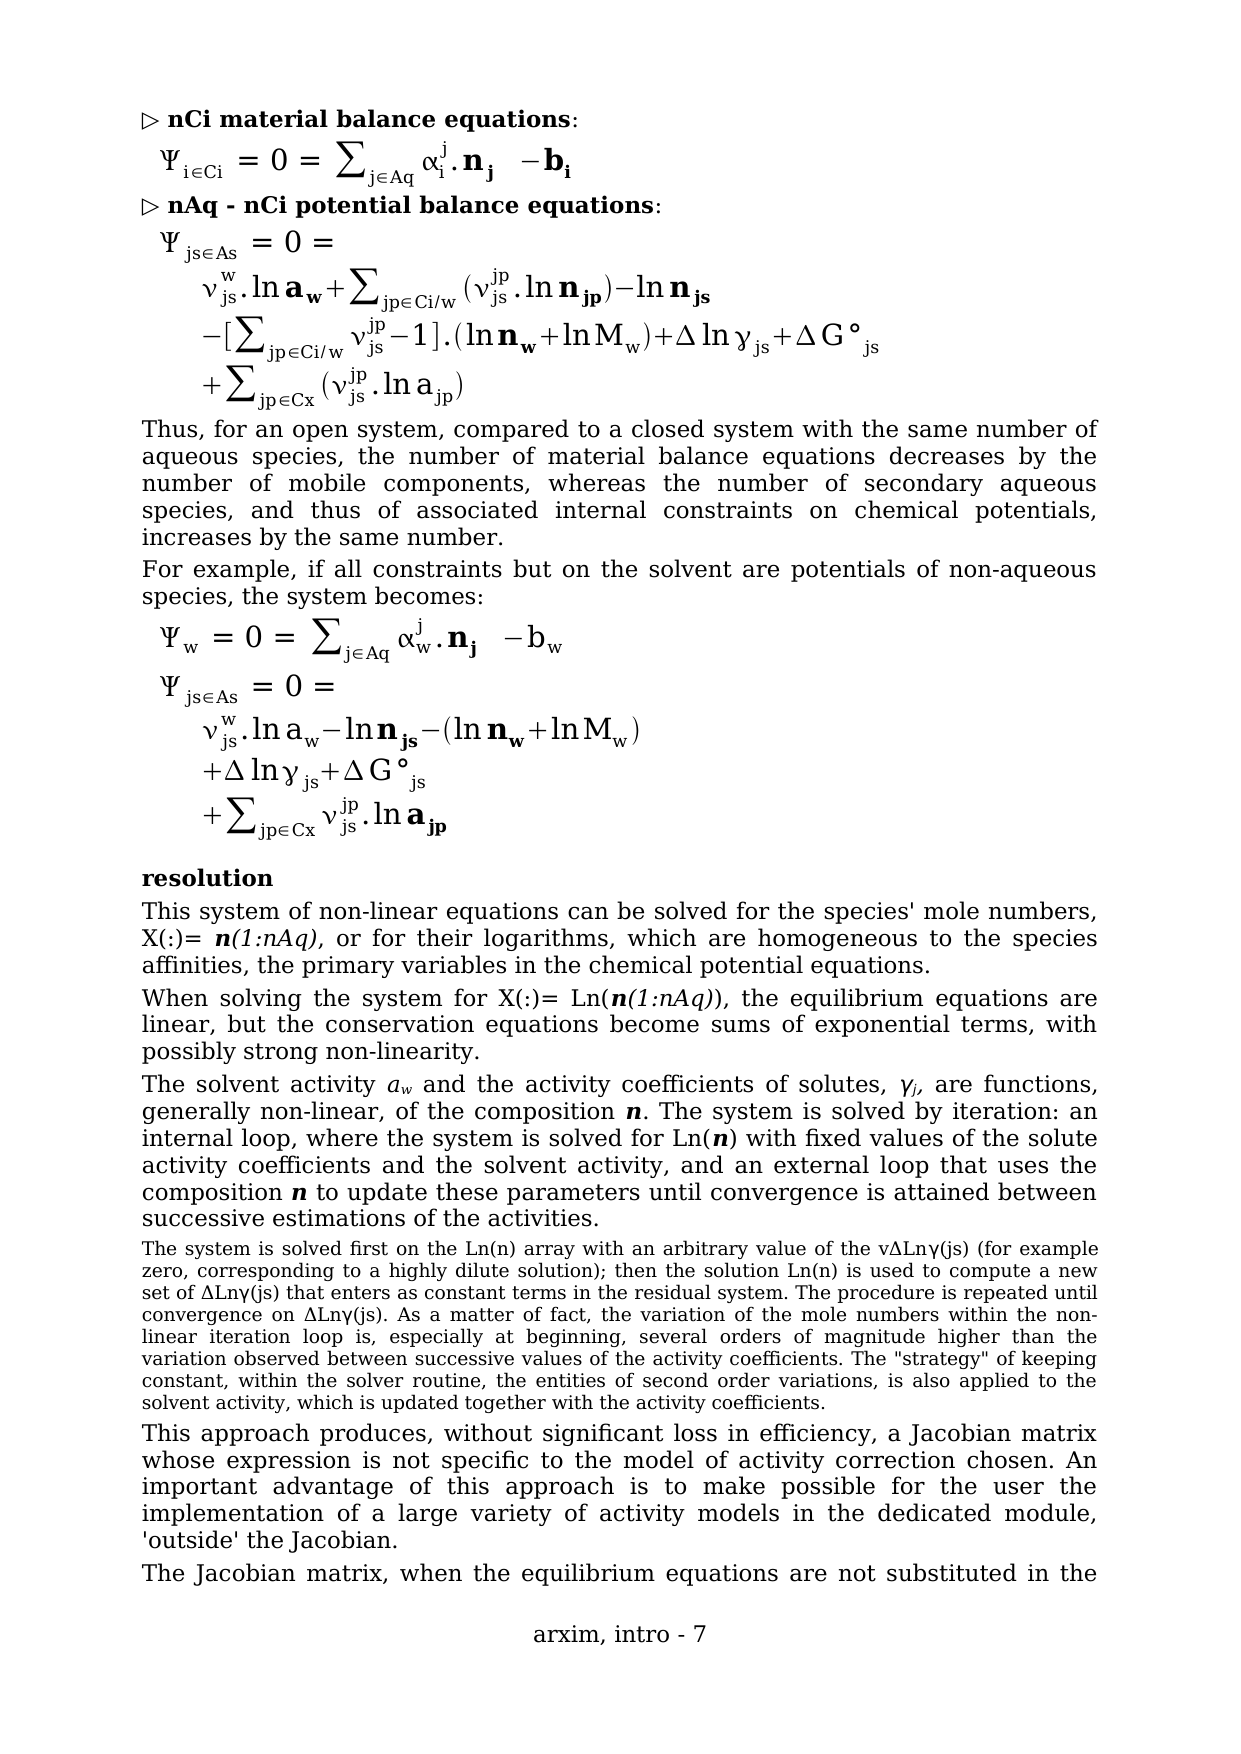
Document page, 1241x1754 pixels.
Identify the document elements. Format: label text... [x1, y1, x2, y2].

text The system is solved first on the Ln(n) array with an arbitrary value of the vΔLnγ(js) (for example zero, corresponding to a highly dilute solution); then the solution Ln(n) is used to compute a new set of ΔLnγ(js) that enters as constant terms in the residual system. The procedure is repeated until convergence on ΔLnγ(js). As a matter of fact, the variation of the mole numbers within the non-linear iteration loop is, especially at beginning, several orders of magnitude higher than the variation observed between successive values of the activity coefficients. The "strategy" of keeping constant, within the solver routine, the entities of second order variations, is also applied to the solvent activity, which is updated together with the activity coefficients. [142, 1238, 1098, 1414]
text When solving the system for X(:)= Ln(n(1:nAq)), the equilibrium equations are linear, but the conservation equations become sums of exponential terms, with possibly strong non-linearity. [142, 984, 1098, 1065]
text This system of non-linear equations can be solved for the species' mole numbers, X(:)= n(1:nAq), or for their logarithms, which are homogeneous to the species affinities, the primary variables in the chemical potential equations. [142, 898, 1098, 979]
text The Jacobian matrix, when the equilibrium equations are not substituted in the [142, 1560, 1098, 1587]
text This approach produces, without significant loss in efficiency, a Jacobian matrix whose expression is not specific to the model of activity correction chosen. An important advantage of this approach is to make possible for the user the implementation of a large variety of activity models in the dedicated module, 'outside' the Jacobian. [142, 1420, 1098, 1554]
subtitle resolution [142, 865, 1134, 892]
text ▷ nAq - nCi potential balance equations: [142, 192, 1098, 219]
text For example, if all constraints but on the solvent are potentials of non-aqueous species, the system becomes: [142, 556, 1098, 610]
text Thus, for an open system, compared to a closed system with the same number of aqueous species, the number of material balance equations decreases by the number of mobile components, whereas the number of secondary aqueous species, and thus of associated internal constraints on chemical potentials, increases by the same number. [142, 417, 1098, 551]
text ▷ nCi material balance equations: [142, 106, 1098, 133]
text The solvent activity aw and the activity coefficients of solutes, γj, are functions, generally non-linear, of the composition n. The system is solved by iteration: an internal loop, where the system is solved for Ln(n) with fixed values of the solute activity coefficients and the solvent activity, and an external loop that uses the composition n to update these parameters until convergence is attained between successive estimations of the activities. [142, 1071, 1098, 1232]
